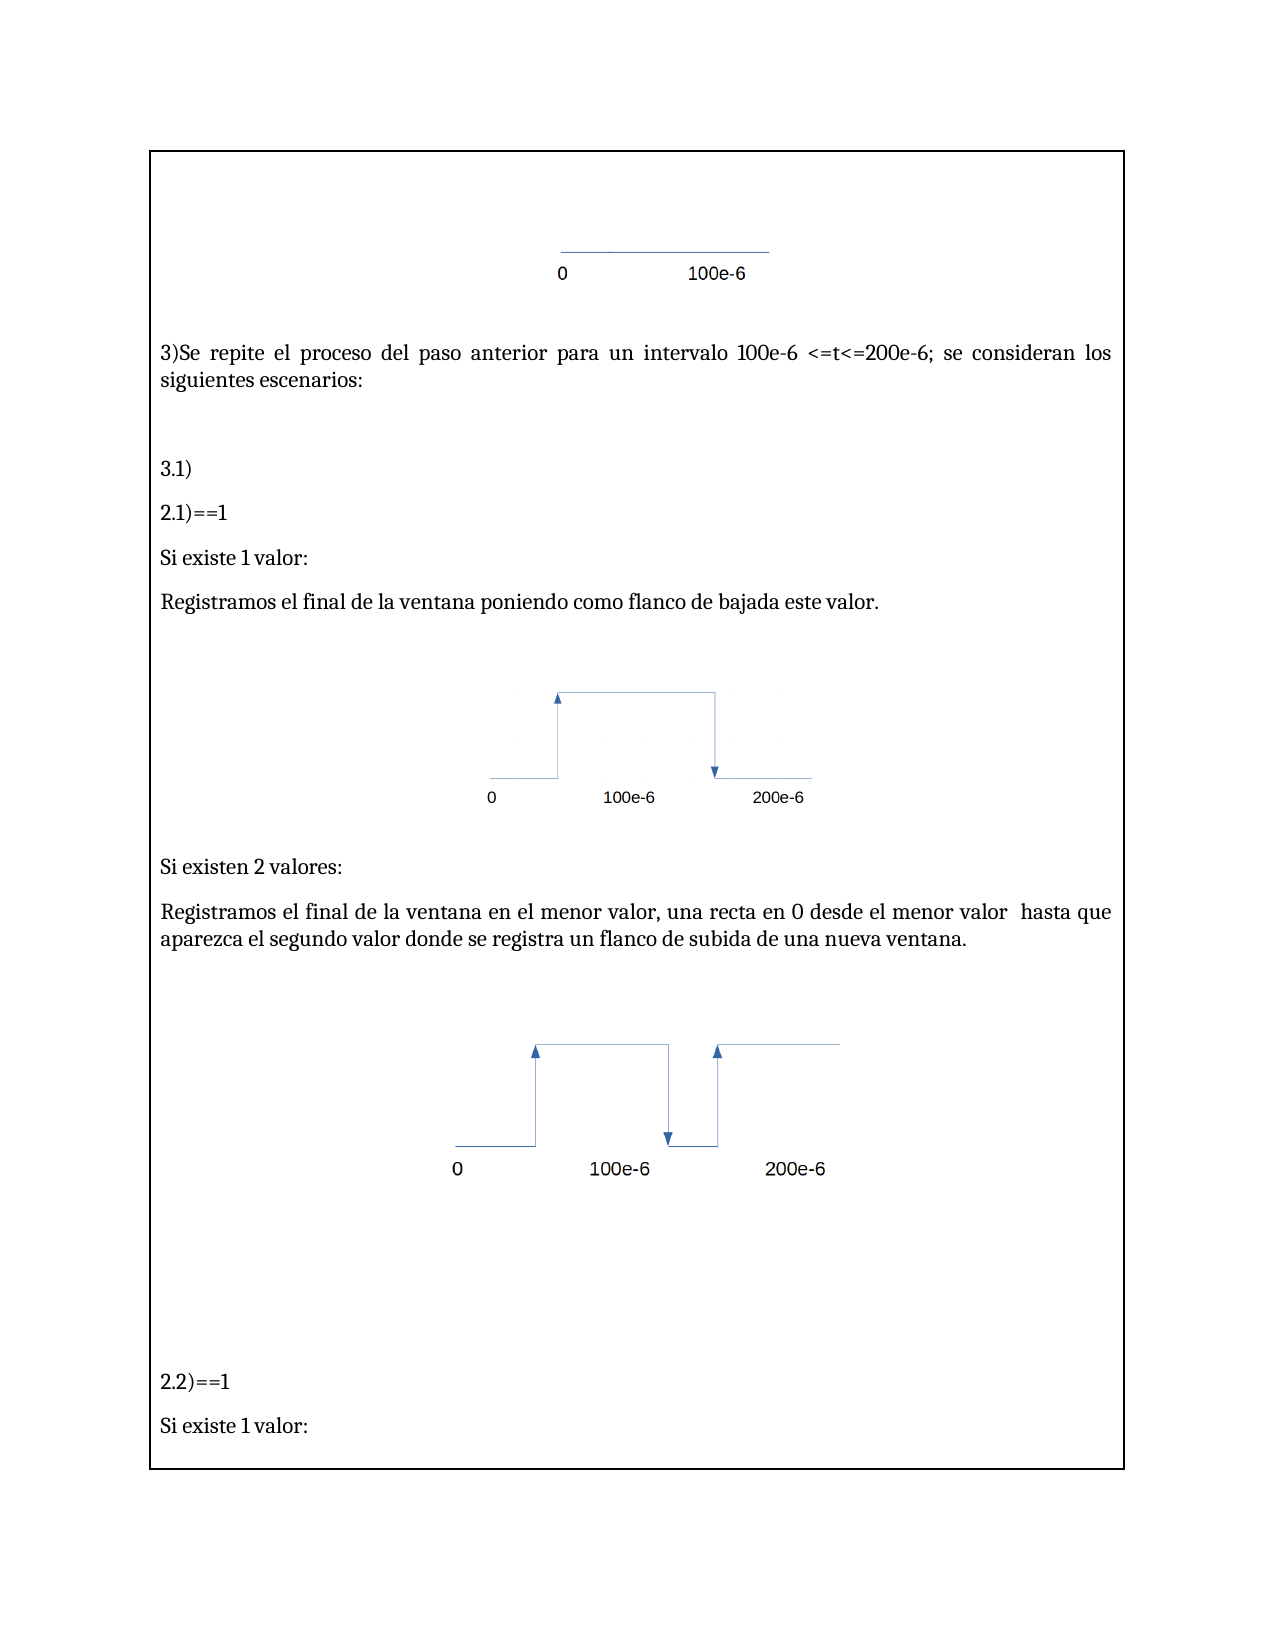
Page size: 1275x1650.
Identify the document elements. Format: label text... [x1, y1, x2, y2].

picture [541, 181, 777, 298]
picture [439, 978, 840, 1195]
table_cell Para realizar el proceso de estimación de pulsos se puede seguir el siguiente planteamiento: 1)Igualamos las ecuaciones que describen ambas señales Formula de la diente de sierra: S1(t)=((2A*t/100e-6)-A)+Offset 0<=t<=100e-6 Formula mensaje: S2(t)=Cos(2pi*1e3*t) 2)Analizamos si existe un valor o valores que cumplan la igualdad para un periodo de 0<=t<=100e-6 2.1) Si existe 1 valor: Registramos una ventana de amplitud 1 con flanco ascendente desde dicho valor. 2.2) Si existen 2 valores: Flanco de subida en el menor valor, termina la duración de la ventana colocando el flanco de bajada en el mayor. 2.3) No existe: Se grafica una constante de valor 0. 3)Se repite el proceso del paso anterior para un intervalo 100e-6 <=t<=200e-6; se consideran los siguientes escenarios: 3.1) 2.1)==1 Si existe 1 valor: Registramos el final de la ventana poniendo como flanco de bajada este valor. Si existen 2 valores: Registramos el final de la ventana en el menor valor, una recta en 0 desde el menor valor hasta que aparezca el segundo valor donde se registra un flanco de subida de una nueva ventana. 2.2)==1 Si existe 1 valor: Inicia una nueva ventana desde este valor. Si existen 2 valores: Inicia y termina una nueva ventana en este intervalo. 2.3)==1 Si existe 1 valor: Se registra flanco ascendente de la primera ventana. Si existen 2 valores: Se forma la primera ventana. Este mismo razonamiento se repite para los siguientes ciclos faltantes hasta terminar el periodo de nuestra señal senoidal; en caso de que el mensaje no sea periódico se hace el seguimiento hasta la terminación del mismo. Por lo que podríamos estimar el ancho de cada pulso observando el tiempo entre flanco de subida y bajada para los casos expuestos anteriormente. ------------------------------------------------------------------------------------------------------------------------ Ajustando los valores de amplitud y offset de la diente sierra: Ancho del mayor pulso del semiciclo positivo: 30 Ancho del menor pulso del semiciclo negativo: 8 Porcentaje del ciclo útil total: 20%<= 38% <=60% [151, 152, 1123, 1468]
picture [469, 652, 823, 828]
